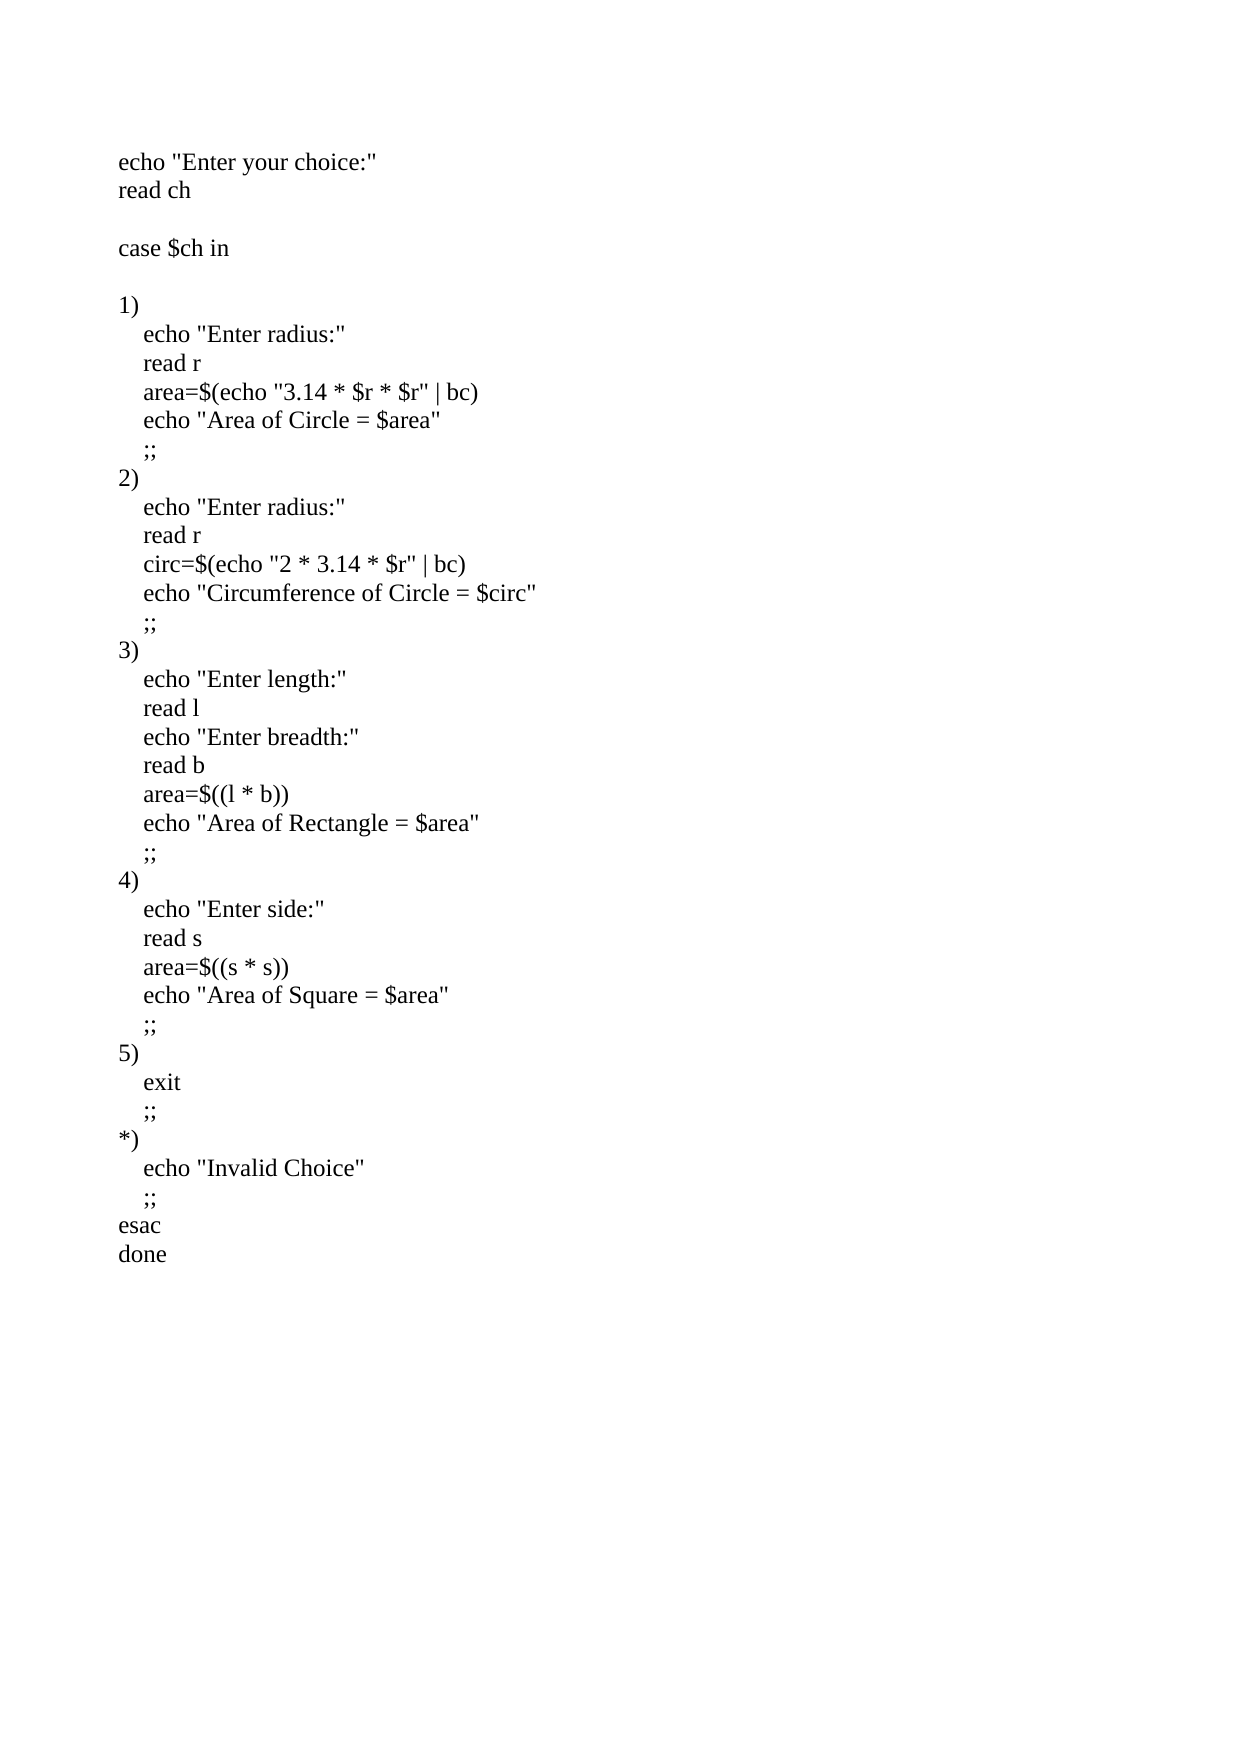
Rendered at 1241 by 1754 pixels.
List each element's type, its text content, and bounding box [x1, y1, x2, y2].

text echo "Enter side:" [118, 894, 1122, 923]
text echo "Invalid Choice" [118, 1153, 1122, 1182]
text ;; [118, 1096, 1122, 1124]
text area=$(echo "3.14 * $r * $r" | bc) [118, 377, 1122, 406]
text 5) [118, 1038, 1122, 1067]
text circ=$(echo "2 * 3.14 * $r" | bc) [118, 549, 1122, 578]
text area=$((l * b)) [118, 779, 1122, 808]
text read b [118, 751, 1122, 779]
text ;; [118, 1182, 1122, 1211]
text *) [118, 1124, 1122, 1153]
text 4) [118, 866, 1122, 894]
text 1) [118, 291, 1122, 319]
text echo "Area of Rectangle = $area" [118, 808, 1122, 837]
text 2) [118, 463, 1122, 492]
text echo "Enter your choice:" [118, 147, 1122, 176]
text ;; [118, 607, 1122, 636]
text echo "Area of Circle = $area" [118, 406, 1122, 434]
text done [118, 1239, 1122, 1268]
text echo "Circumference of Circle = $circ" [118, 578, 1122, 607]
text esac [118, 1211, 1122, 1239]
text case $ch in [118, 233, 1122, 262]
text read l [118, 693, 1122, 722]
text echo "Area of Square = $area" [118, 981, 1122, 1009]
text exit [118, 1067, 1122, 1096]
text echo "Enter radius:" [118, 492, 1122, 521]
text echo "Enter length:" [118, 664, 1122, 693]
text ;; [118, 1009, 1122, 1038]
text ;; [118, 837, 1122, 866]
text read s [118, 923, 1122, 952]
text area=$((s * s)) [118, 952, 1122, 981]
text 3) [118, 636, 1122, 664]
text echo "Enter breadth:" [118, 722, 1122, 751]
text read r [118, 348, 1122, 377]
text read r [118, 521, 1122, 549]
text echo "Enter radius:" [118, 319, 1122, 348]
text ;; [118, 434, 1122, 463]
text read ch [118, 176, 1122, 204]
